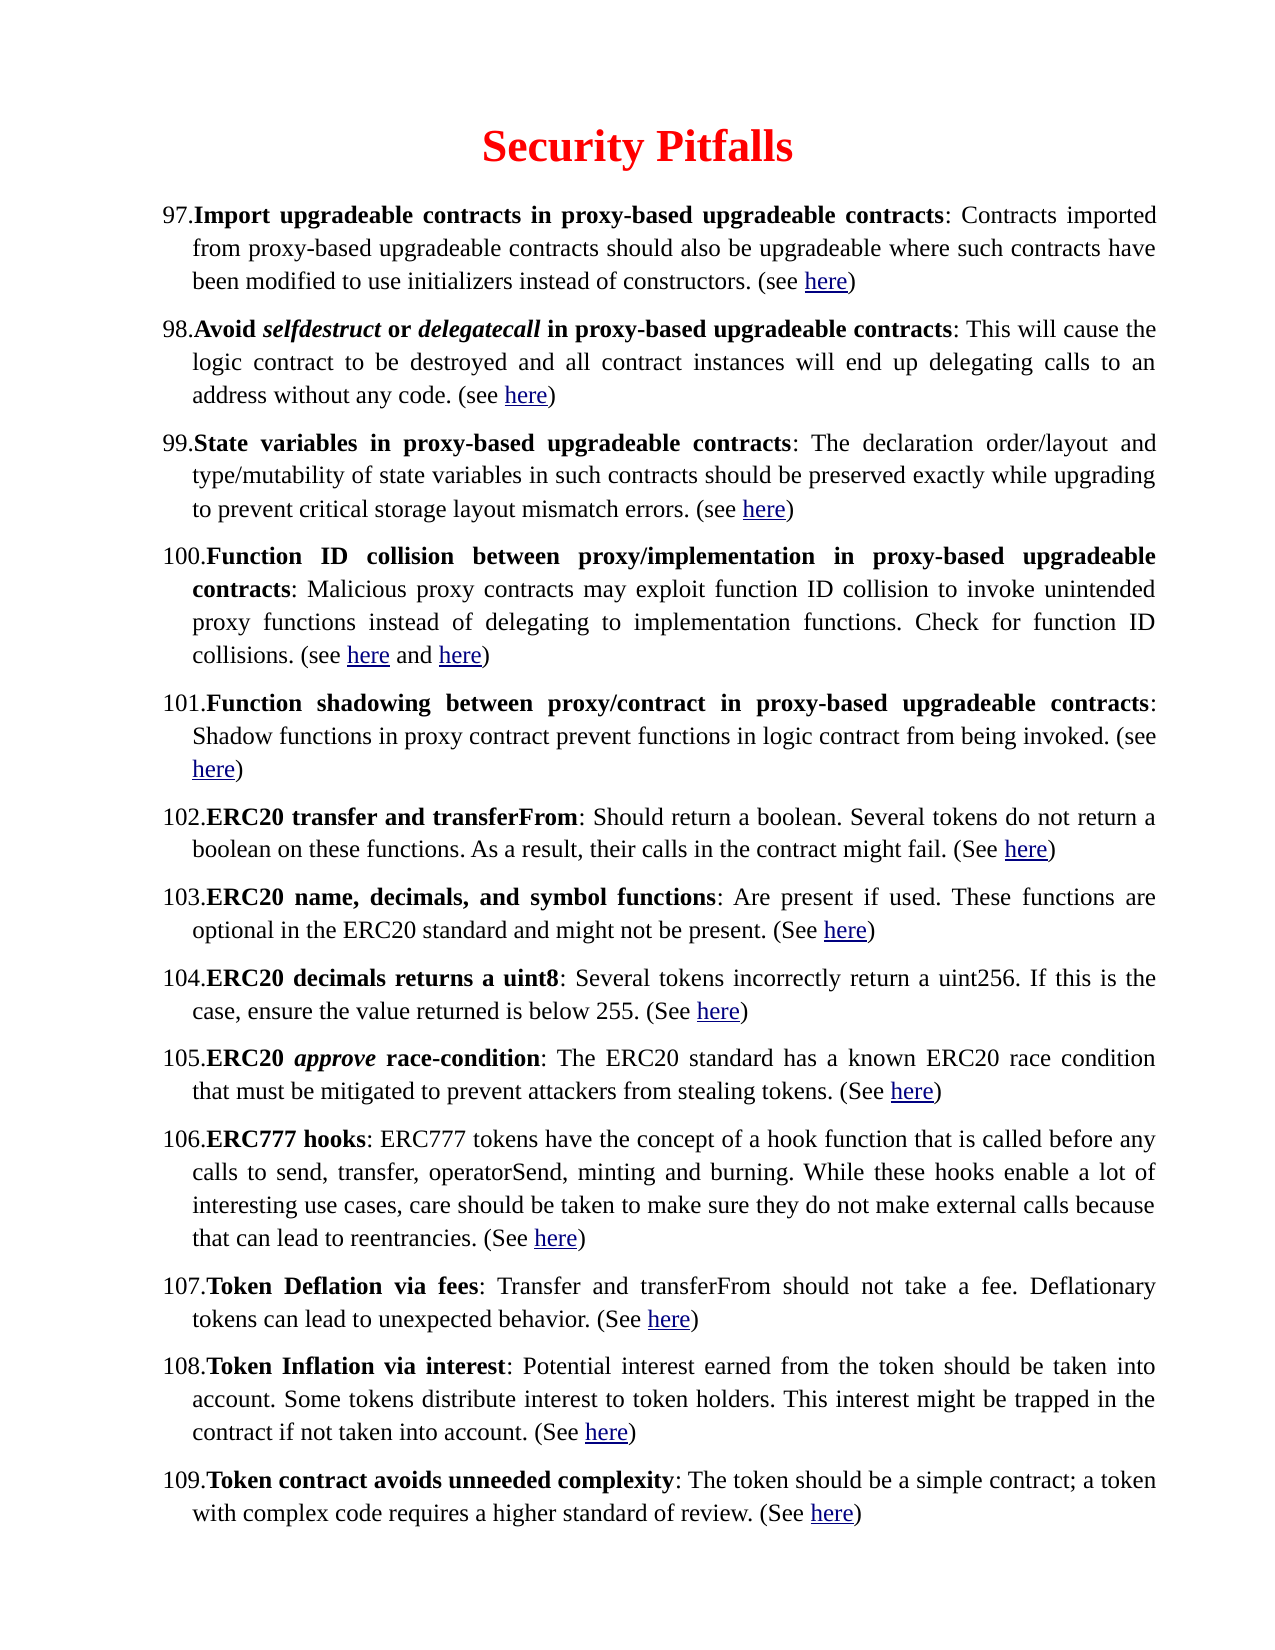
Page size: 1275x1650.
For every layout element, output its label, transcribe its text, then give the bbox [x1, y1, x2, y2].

list ERC20 name, decimals, and symbol functions: Are present if used. These functions are optional in the ERC20 standard and might not be present. (See here) [162, 882, 1157, 944]
list Import upgradeable contracts in proxy-based upgradeable contracts: Contracts imported from proxy-based upgradeable contracts should also be upgradeable where such contracts have been modified to use initializers instead of constructors. (see here) [162, 200, 1157, 295]
list ERC20 transfer and transferFrom: Should return a boolean. Several tokens do not return a boolean on these functions. As a result, their calls in the contract might fail. (See here) [162, 802, 1157, 863]
list Token Inflation via interest: Potential interest earned from the token should be taken into account. Some tokens distribute interest to token holders. This interest might be trapped in the contract if not taken into account. (See here) [162, 1351, 1157, 1446]
list State variables in proxy-based upgradeable contracts: The declaration order/layout and type/mutability of state variables in such contracts should be preserved exactly while upgrading to prevent critical storage layout mismatch errors. (see here) [162, 428, 1157, 522]
list Avoid selfdestruct or delegatecall in proxy-based upgradeable contracts: This will cause the logic contract to be destroyed and all contract instances will end up delegating calls to an address without any code. (see here) [162, 314, 1157, 409]
list Function ID collision between proxy/implementation in proxy-based upgradeable contracts: Malicious proxy contracts may exploit function ID collision to invoke unintended proxy functions instead of delegating to implementation functions. Check for function ID collisions. (see here and here) [162, 541, 1157, 669]
list ERC20 approve race-condition: The ERC20 standard has a known ERC20 race condition that must be mitigated to prevent attackers from stealing tokens. (See here) [162, 1043, 1157, 1105]
list Token Deflation via fees: Transfer and transferFrom should not take a fee. Deflationary tokens can lead to unexpected behavior. (See here) [162, 1271, 1157, 1332]
list Token contract avoids unneeded complexity: The token should be a simple contract; a token with complex code requires a higher standard of review. (See here) [162, 1465, 1157, 1527]
list ERC777 hooks: ERC777 tokens have the concept of a hook function that is called before any calls to send, transfer, operatorSend, minting and burning. While these hooks enable a lot of interesting use cases, care should be taken to make sure they do not make external calls because that can lead to reentrancies. (See here) [162, 1124, 1157, 1252]
list ERC20 decimals returns a uint8: Several tokens incorrectly return a uint256. If this is the case, ensure the value returned is below 255. (See here) [162, 963, 1157, 1024]
list Function shadowing between proxy/contract in proxy-based upgradeable contracts: Shadow functions in proxy contract prevent functions in logic contract from being invoked. (see here) [162, 688, 1157, 783]
